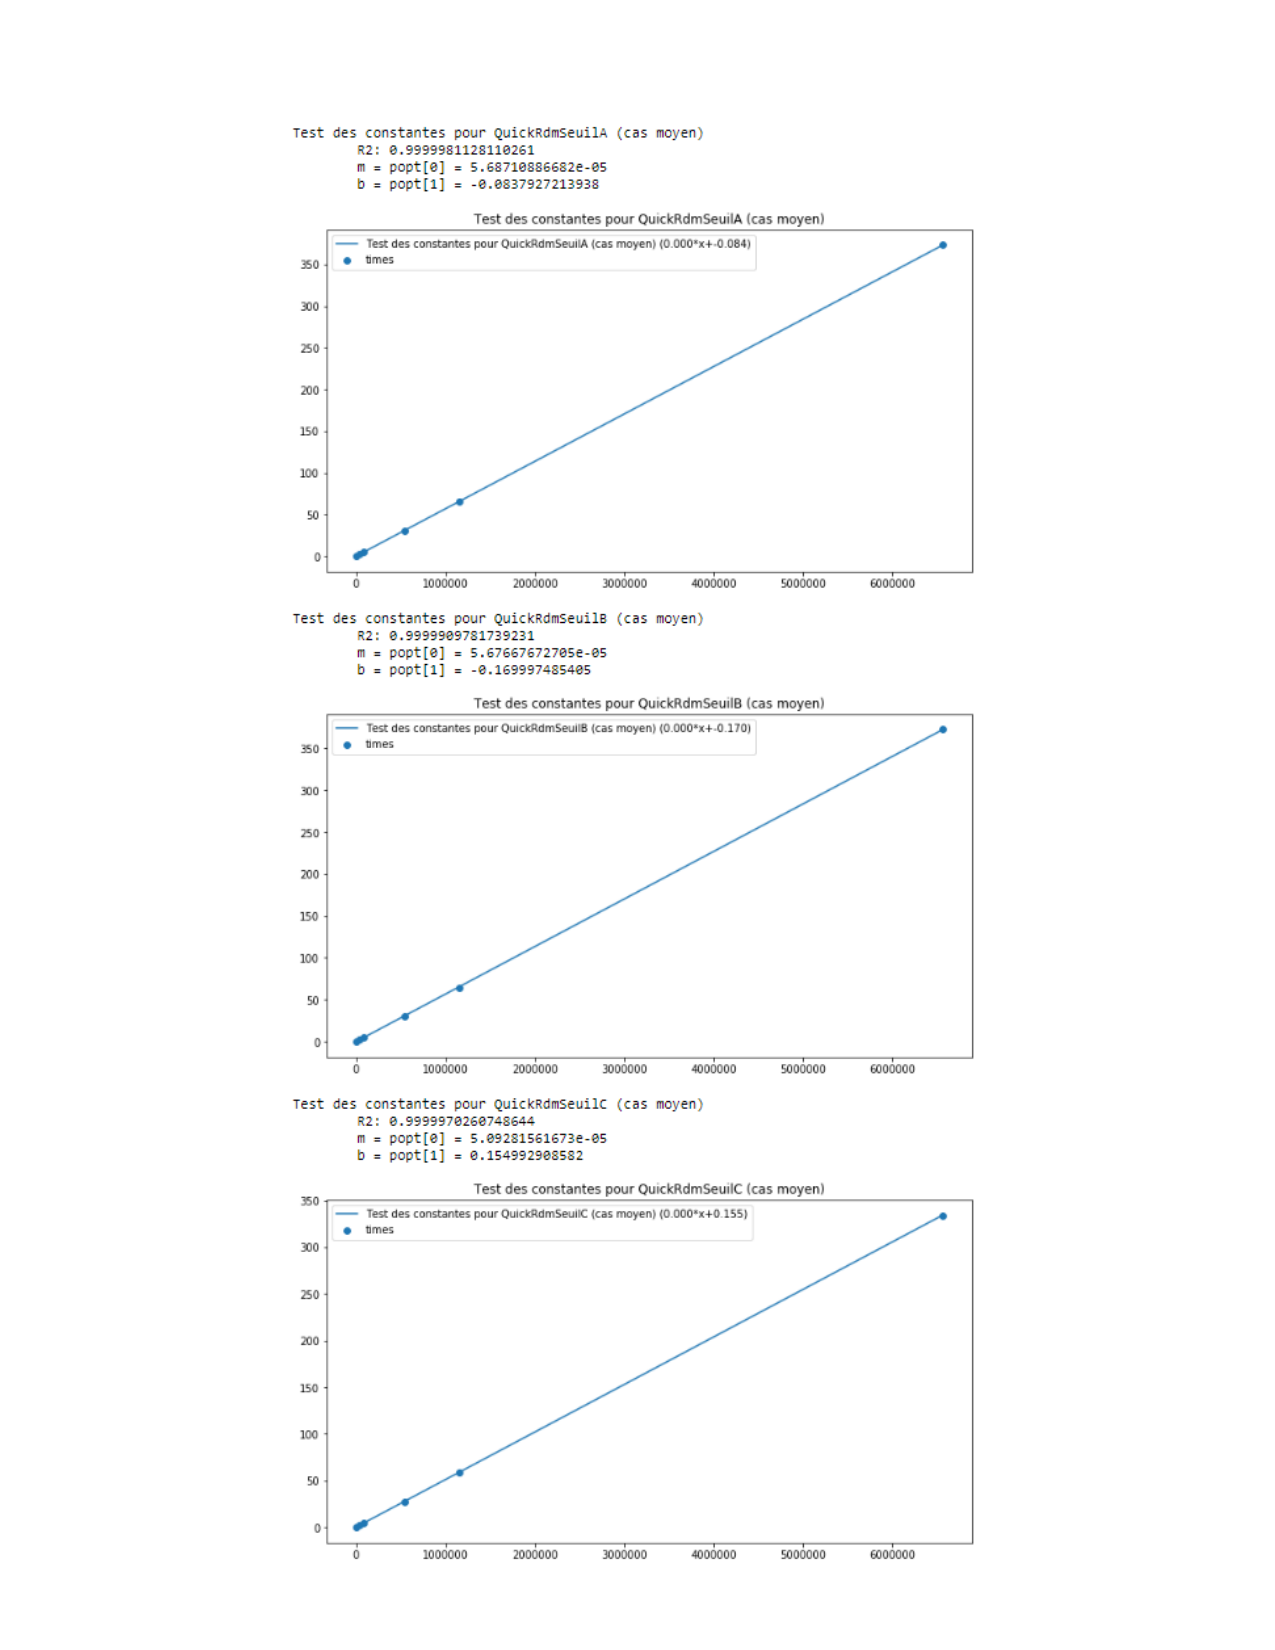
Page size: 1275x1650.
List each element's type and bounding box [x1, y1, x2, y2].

picture [291, 118, 984, 1567]
